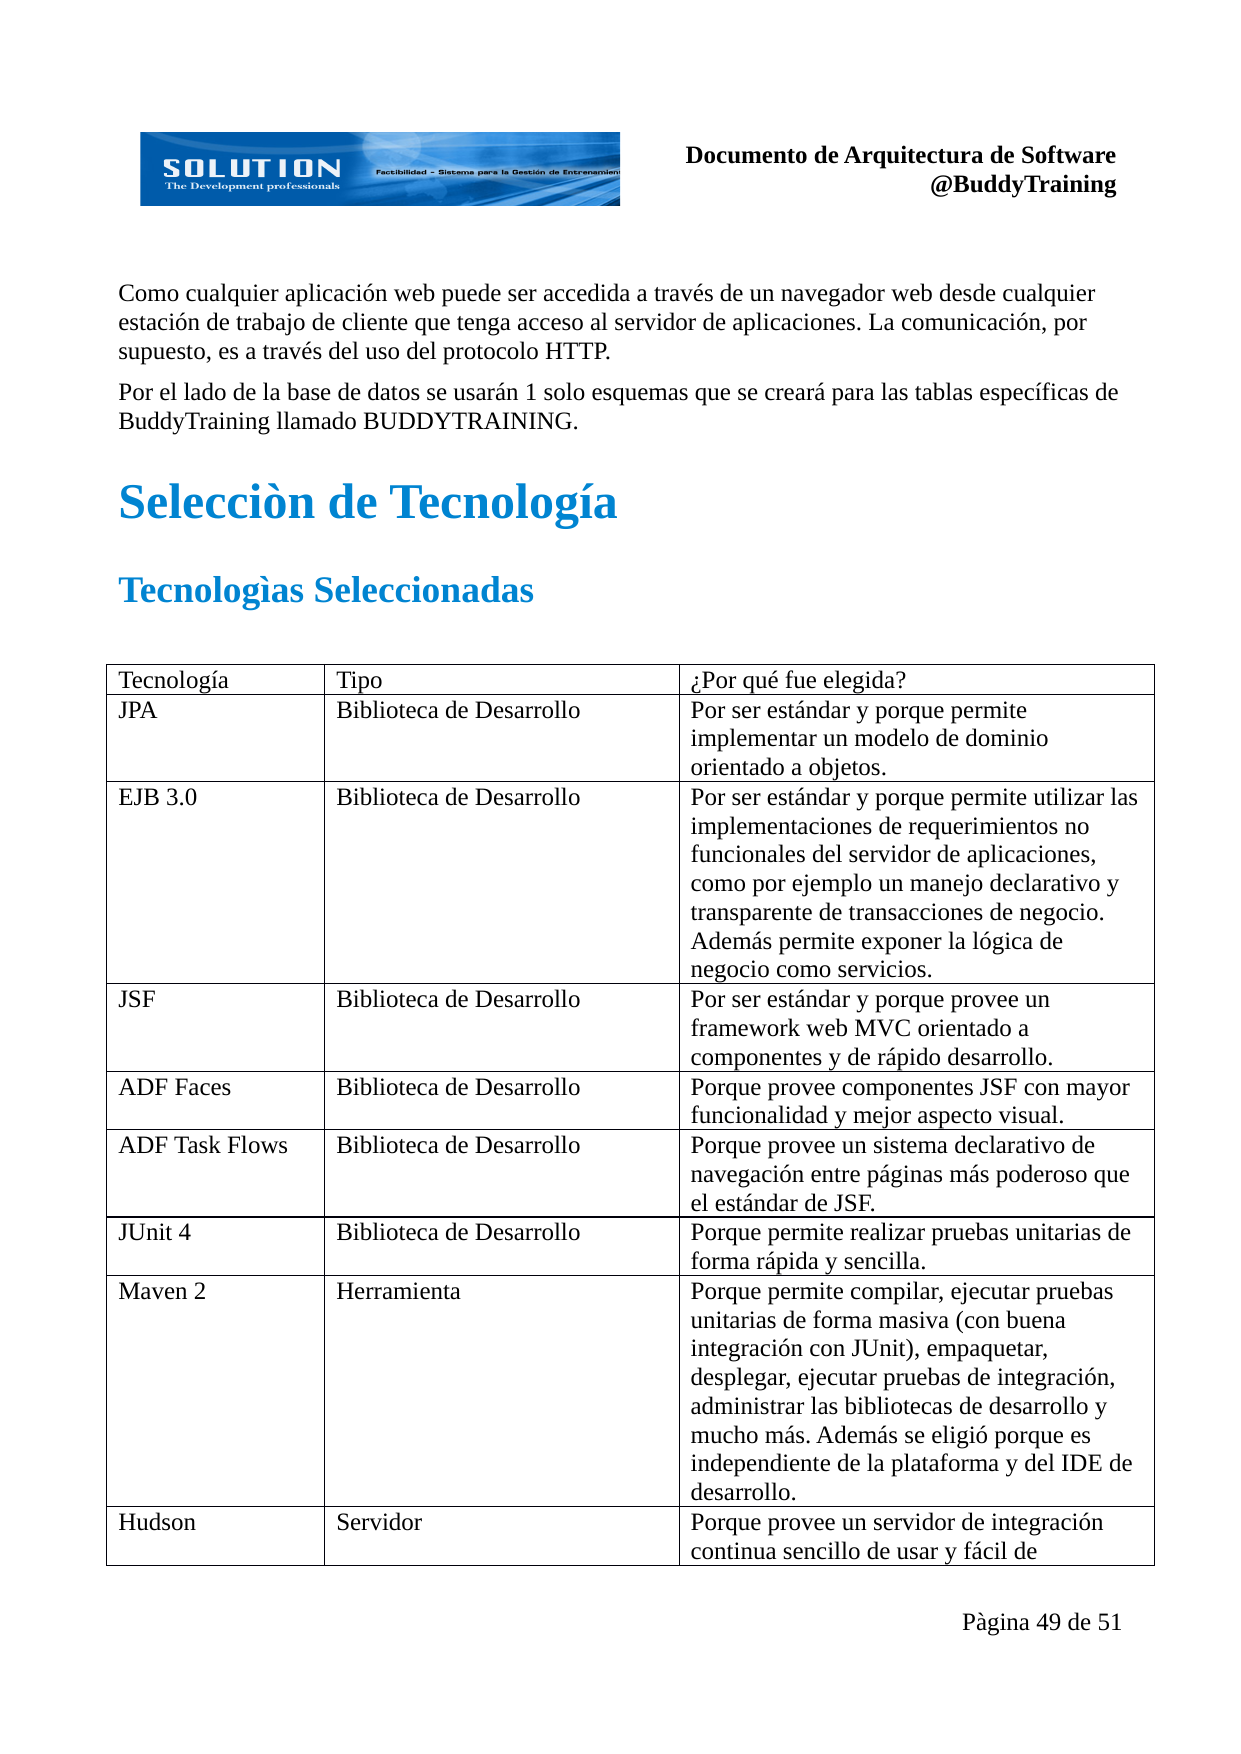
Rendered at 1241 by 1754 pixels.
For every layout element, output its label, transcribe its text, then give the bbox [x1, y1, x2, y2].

table_cell JSF [107, 984, 324, 1071]
table_cell Herramienta [325, 1276, 679, 1506]
picture [140, 132, 621, 206]
table_header Tipo [325, 665, 679, 694]
table_cell Biblioteca de Desarrollo [325, 782, 679, 983]
table_cell Biblioteca de Desarrollo [325, 1218, 679, 1275]
table_cell Por ser estándar y porque permite implementar un modelo de dominio orientado a objetos. [680, 695, 1154, 781]
table_cell Porque provee un sistema declarativo de navegación entre páginas más poderoso que el estándar de JSF. [680, 1130, 1154, 1216]
subtitle Tecnologìas Seleccionadas [118, 567, 1122, 610]
table_cell Biblioteca de Desarrollo [325, 984, 679, 1071]
table_cell Por ser estándar y porque permite utilizar las implementaciones de requerimientos no funcionales del servidor de aplicaciones, como por ejemplo un manejo declarativo y transparente de transacciones de negocio. Además permite exponer la lógica de negocio como servicios. [680, 782, 1154, 983]
table_cell Porque permite compilar, ejecutar pruebas unitarias de forma masiva (con buena integración con JUnit), empaquetar, desplegar, ejecutar pruebas de integración, administrar las bibliotecas de desarrollo y mucho más. Además se eligió porque es independiente de la plataforma y del IDE de desarrollo. [680, 1276, 1154, 1506]
table_cell Servidor [325, 1507, 679, 1564]
text Por el lado de la base de datos se usarán 1 solo esquemas que se creará para las tablas específicas de BuddyTraining llamado BUDDYTRAINING. [118, 377, 1122, 434]
table_cell ADF Task Flows [107, 1130, 324, 1216]
text Como cualquier aplicación web puede ser accedida a través de un navegador web desde cualquier estación de trabajo de cliente que tenga acceso al servidor de aplicaciones. La comunicación, por supuesto, es a través del uso del protocolo HTTP. [118, 278, 1122, 364]
table_cell Porque permite realizar pruebas unitarias de forma rápida y sencilla. [680, 1218, 1154, 1275]
table_cell Maven 2 [107, 1276, 324, 1506]
table_header Tecnología [107, 665, 324, 694]
table_cell Biblioteca de Desarrollo [325, 1072, 679, 1129]
table_cell Porque provee componentes JSF con mayor funcionalidad y mejor aspecto visual. [680, 1072, 1154, 1129]
table_header ¿Por qué fue elegida? [680, 665, 1154, 694]
table_cell JPA [107, 695, 324, 781]
table_cell EJB 3.0 [107, 782, 324, 983]
table_cell Hudson [107, 1507, 324, 1564]
table_cell ADF Faces [107, 1072, 324, 1129]
table_cell Por ser estándar y porque provee un framework web MVC orientado a componentes y de rápido desarrollo. [680, 984, 1154, 1071]
subtitle Selecciòn de Tecnología [118, 472, 1122, 529]
table_cell Biblioteca de Desarrollo [325, 1130, 679, 1216]
table_cell Porque provee un servidor de integración continua sencillo de usar y fácil de [680, 1507, 1154, 1564]
table_cell Biblioteca de Desarrollo [325, 695, 679, 781]
table_cell JUnit 4 [107, 1218, 324, 1275]
